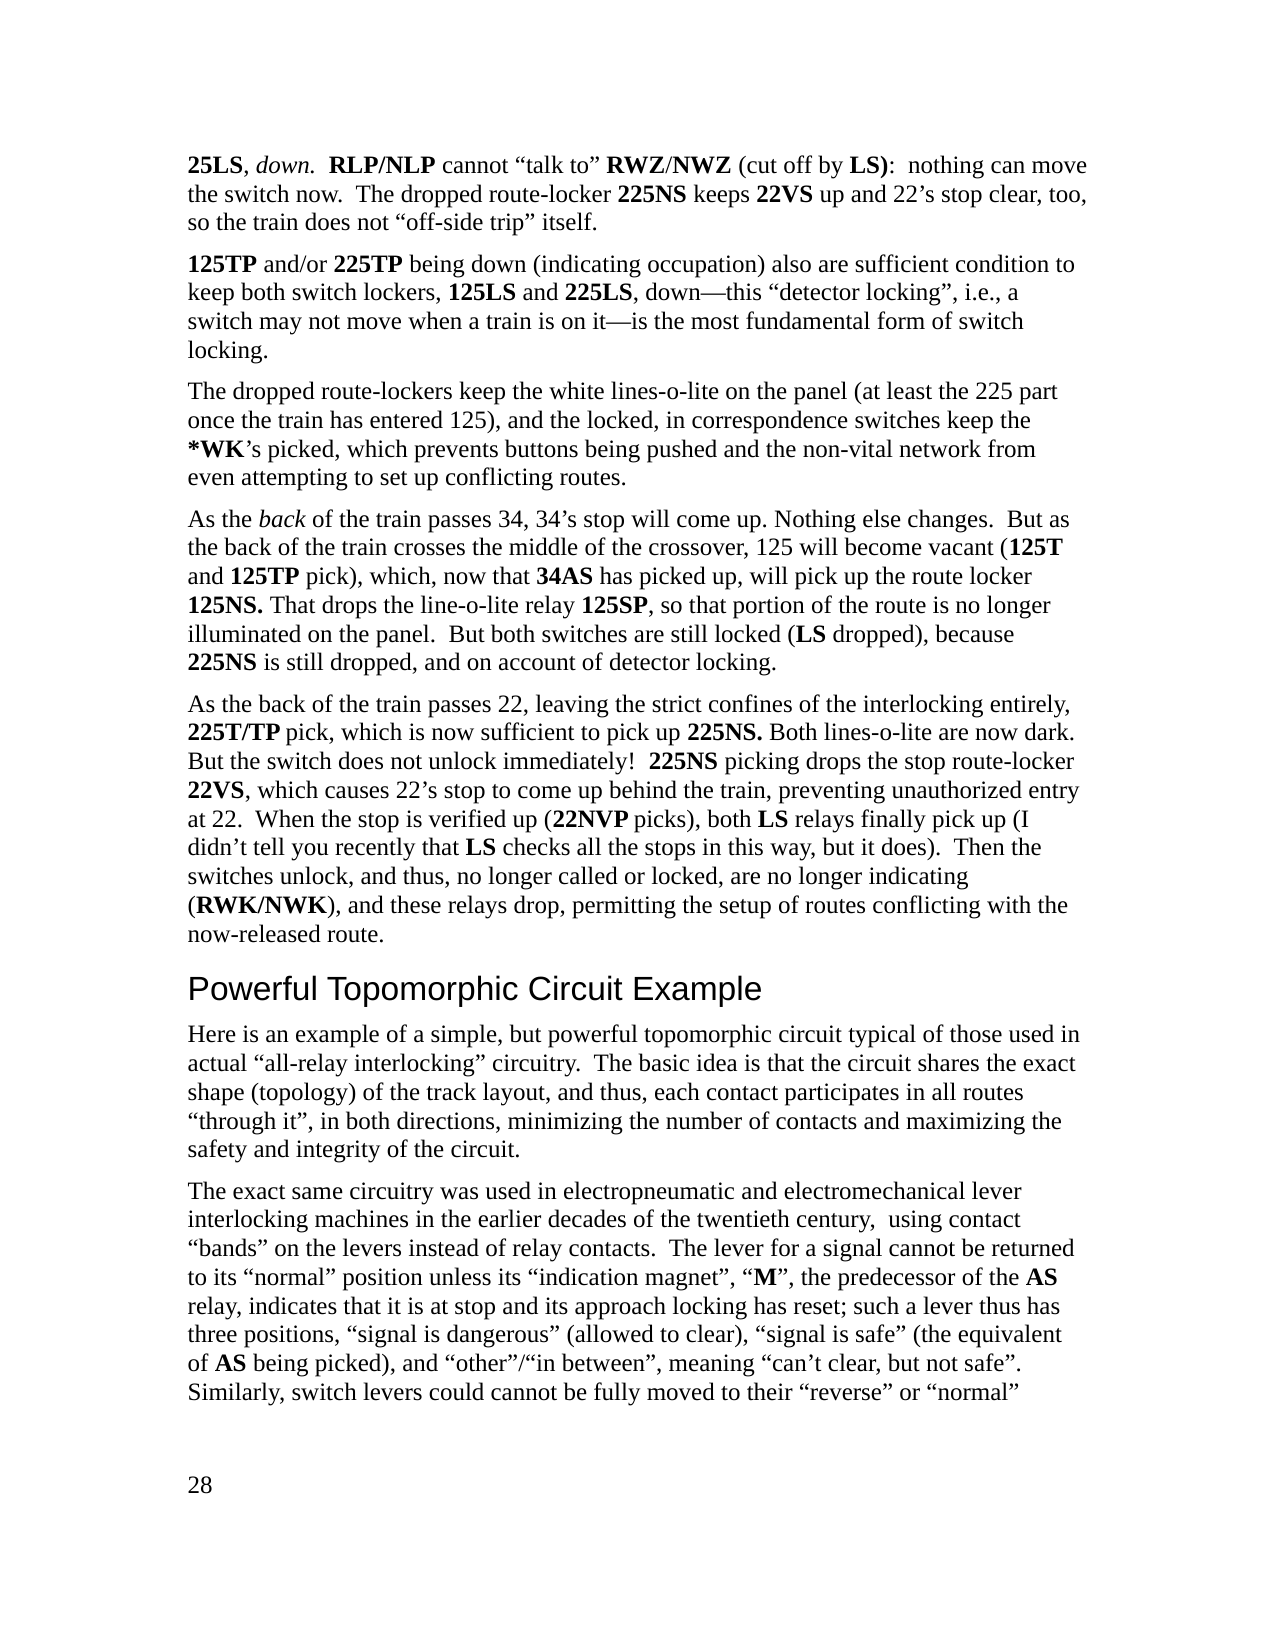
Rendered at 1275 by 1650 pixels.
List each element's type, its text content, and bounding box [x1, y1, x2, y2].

subtitle Powerful Topomorphic Circuit Example [187, 968, 1087, 1007]
text As the back of the train passes 22, leaving the strict confines of the interlocking entirely, 225T/TP pick, which is now sufficient to pick up 225NS. Both lines-o-lite are now dark. But the switch does not unlock immediately! 225NS picking drops the stop route-locker 22VS, which causes 22’s stop to come up behind the train, preventing unauthorized entry at 22. When the stop is verified up (22NVP picks), both LS relays finally pick up (I didn’t tell you recently that LS checks all the stops in this way, but it does). Then the switches unlock, and thus, no longer called or locked, are no longer indicating (RWK/NWK), and these relays drop, permitting the setup of routes conflicting with the now-released route. [187, 689, 1087, 947]
text The dropped route-lockers keep the white lines-o-lite on the panel (at least the 225 part once the train has entered 125), and the locked, in correspondence switches keep the *WK’s picked, which prevents buttons being pushed and the non-vital network from even attempting to set up conflicting routes. [187, 376, 1087, 491]
text As the back of the train passes 34, 34’s stop will come up. Nothing else changes. But as the back of the train crosses the middle of the crossover, 125 will become vacant (125T and 125TP pick), which, now that 34AS has picked up, will pick up the route locker 125NS. That drops the line-o-lite relay 125SP, so that portion of the route is no longer illuminated on the panel. But both switches are still locked (LS dropped), because 225NS is still dropped, and on account of detector locking. [187, 504, 1087, 676]
text The exact same circuitry was used in electropneumatic and electromechanical lever interlocking machines in the earlier decades of the twentieth century, using contact “bands” on the levers instead of relay contacts. The lever for a signal cannot be returned to its “normal” position unless its “indication magnet”, “M”, the predecessor of the AS relay, indicates that it is at stop and its approach locking has reset; such a lever thus has three positions, “signal is dangerous” (allowed to clear), “signal is safe” (the equivalent of AS being picked), and “other”/“in between”, meaning “can’t clear, but not safe”. Similarly, switch levers could cannot be fully moved to their “reverse” or “normal” [187, 1176, 1087, 1406]
text 125TP and/or 225TP being down (indicating occupation) also are sufficient condition to keep both switch lockers, 125LS and 225LS, down—this “detector locking”, i.e., a switch may not move when a train is on it—is the most fundamental form of switch locking. [187, 249, 1087, 364]
text 25LS, down. RLP/NLP cannot “talk to” RWZ/NWZ (cut off by LS): nothing can move the switch now. The dropped route-locker 225NS keeps 22VS up and 22’s stop clear, too, so the train does not “off-side trip” itself. [187, 150, 1087, 236]
text Here is an example of a simple, but powerful topomorphic circuit typical of those used in actual “all-relay interlocking” circuitry. The basic idea is that the circuit shares the exact shape (topology) of the track layout, and thus, each contact participates in all routes “through it”, in both directions, minimizing the number of contacts and maximizing the safety and integrity of the circuit. [187, 1019, 1087, 1163]
